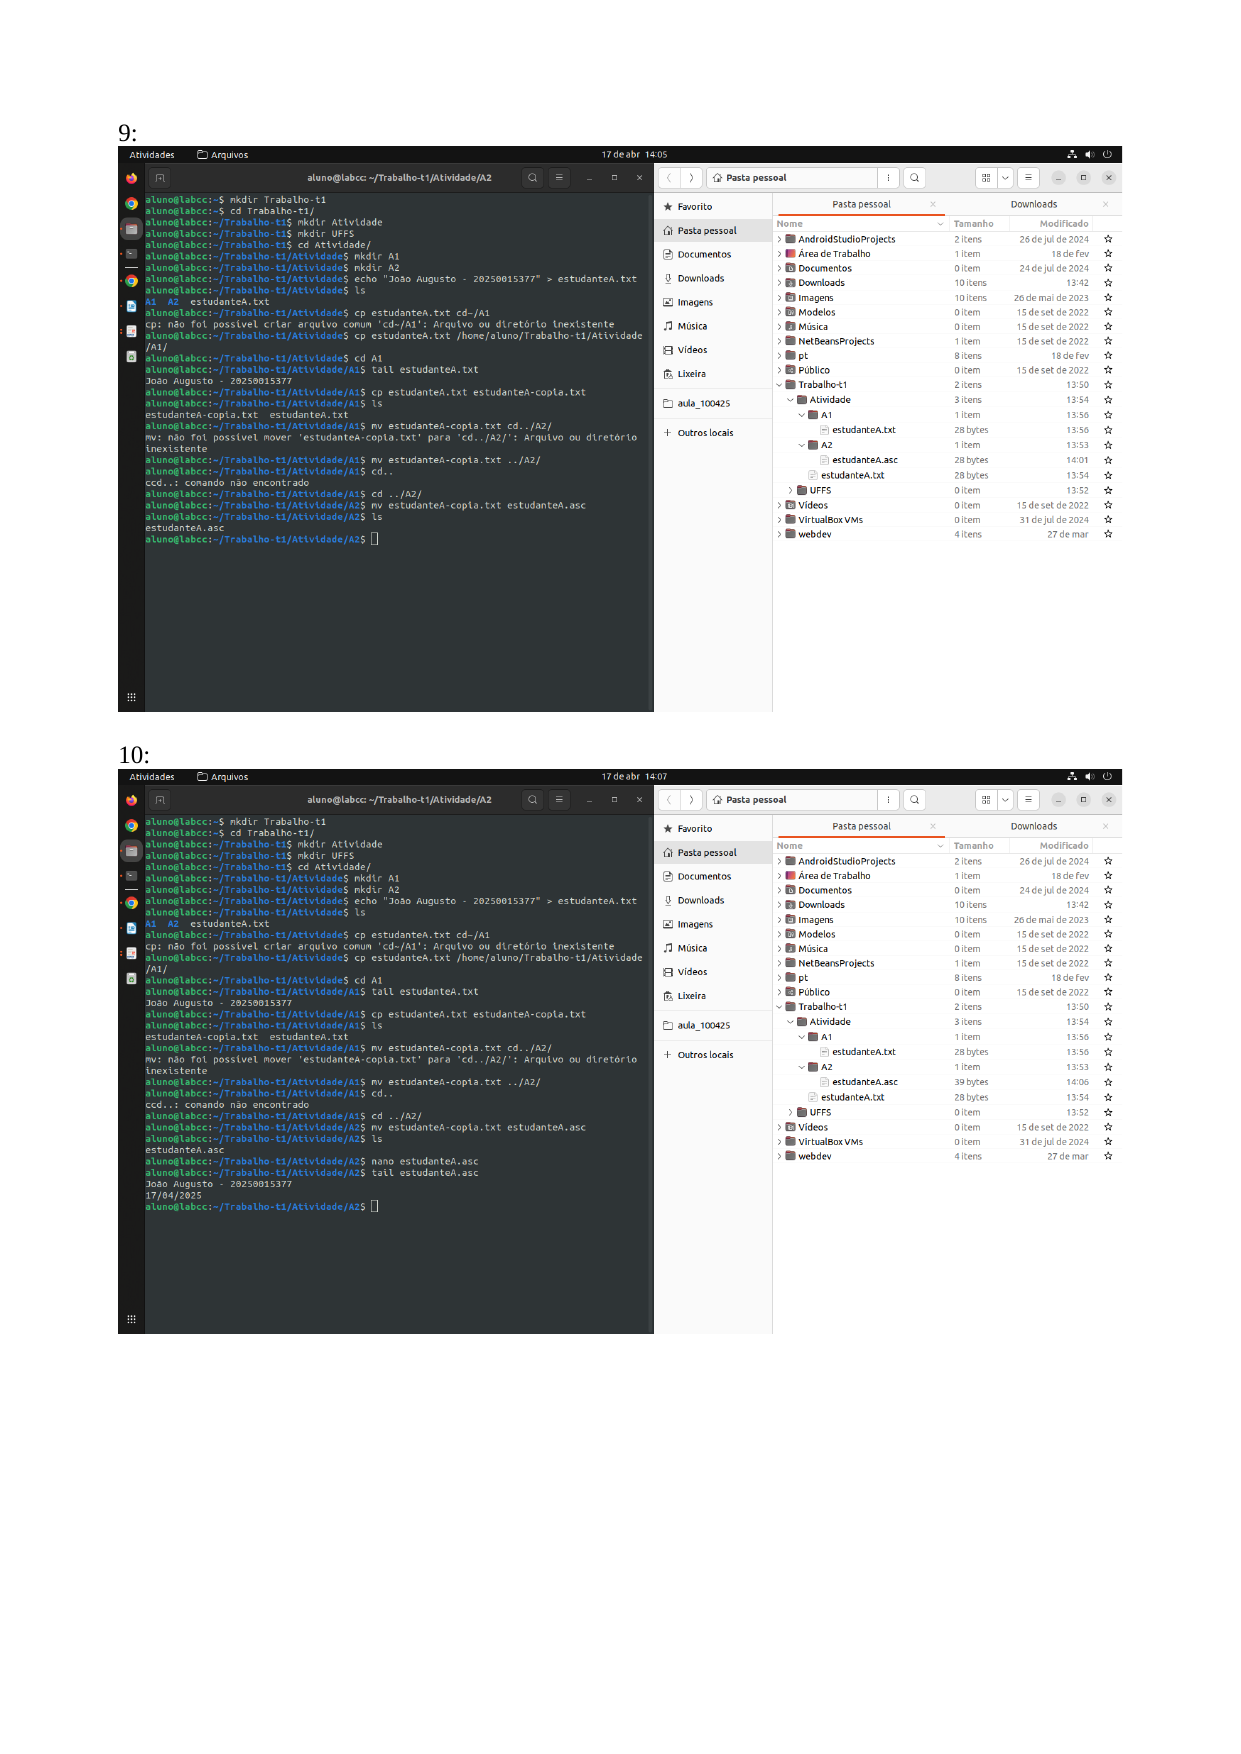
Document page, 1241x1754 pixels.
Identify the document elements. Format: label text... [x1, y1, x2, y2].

picture [118, 146, 1123, 712]
picture [118, 769, 1123, 1334]
text 10: [118, 740, 1122, 769]
text 9: [118, 118, 1122, 146]
